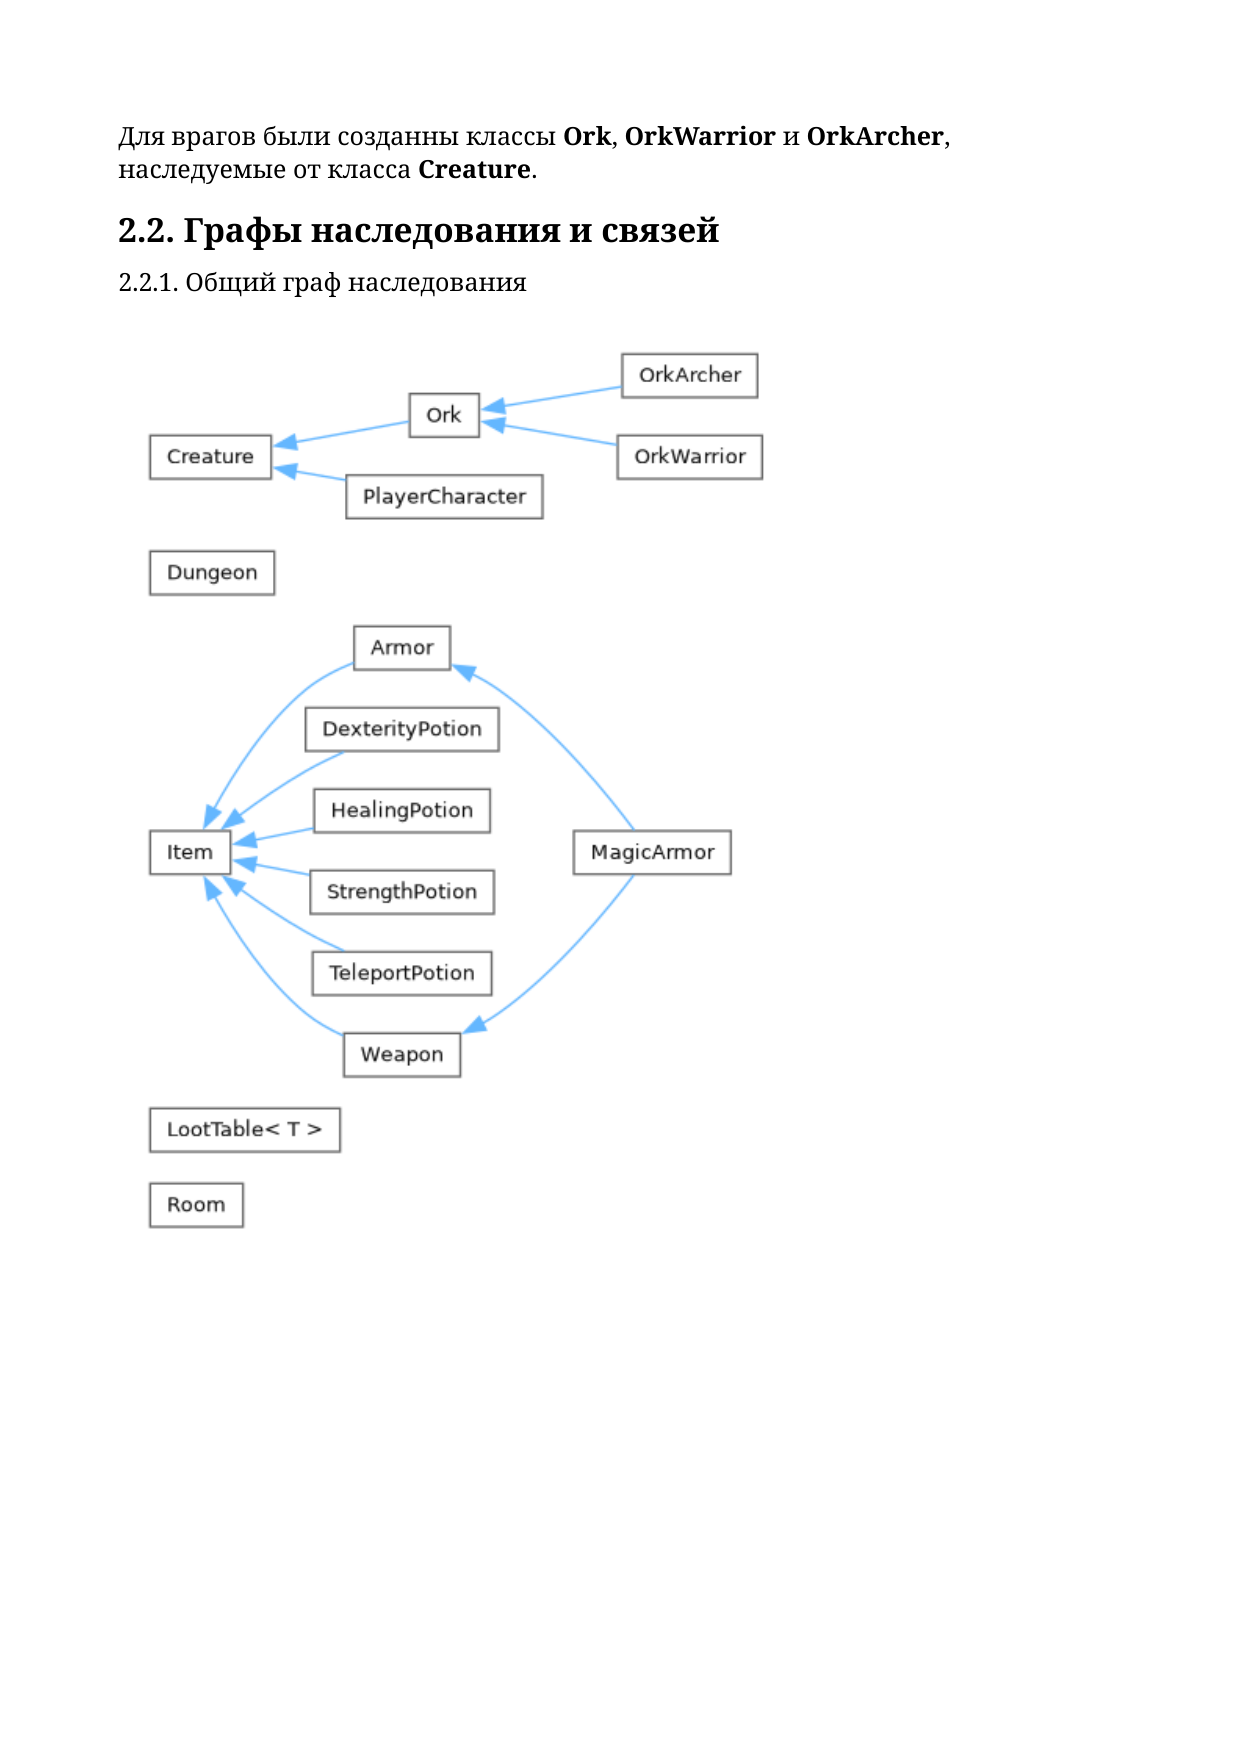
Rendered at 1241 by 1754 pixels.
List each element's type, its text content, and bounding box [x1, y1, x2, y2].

picture [128, 322, 787, 1249]
text 2.2.1. Общий граф наследования [118, 265, 1122, 299]
subtitle 2.2. Графы наследования и связей [118, 207, 1122, 252]
text Для врагов были созданны классы Ork, OrkWarrior и OrkArcher, наследуемые от класса Creature. [118, 118, 1122, 186]
